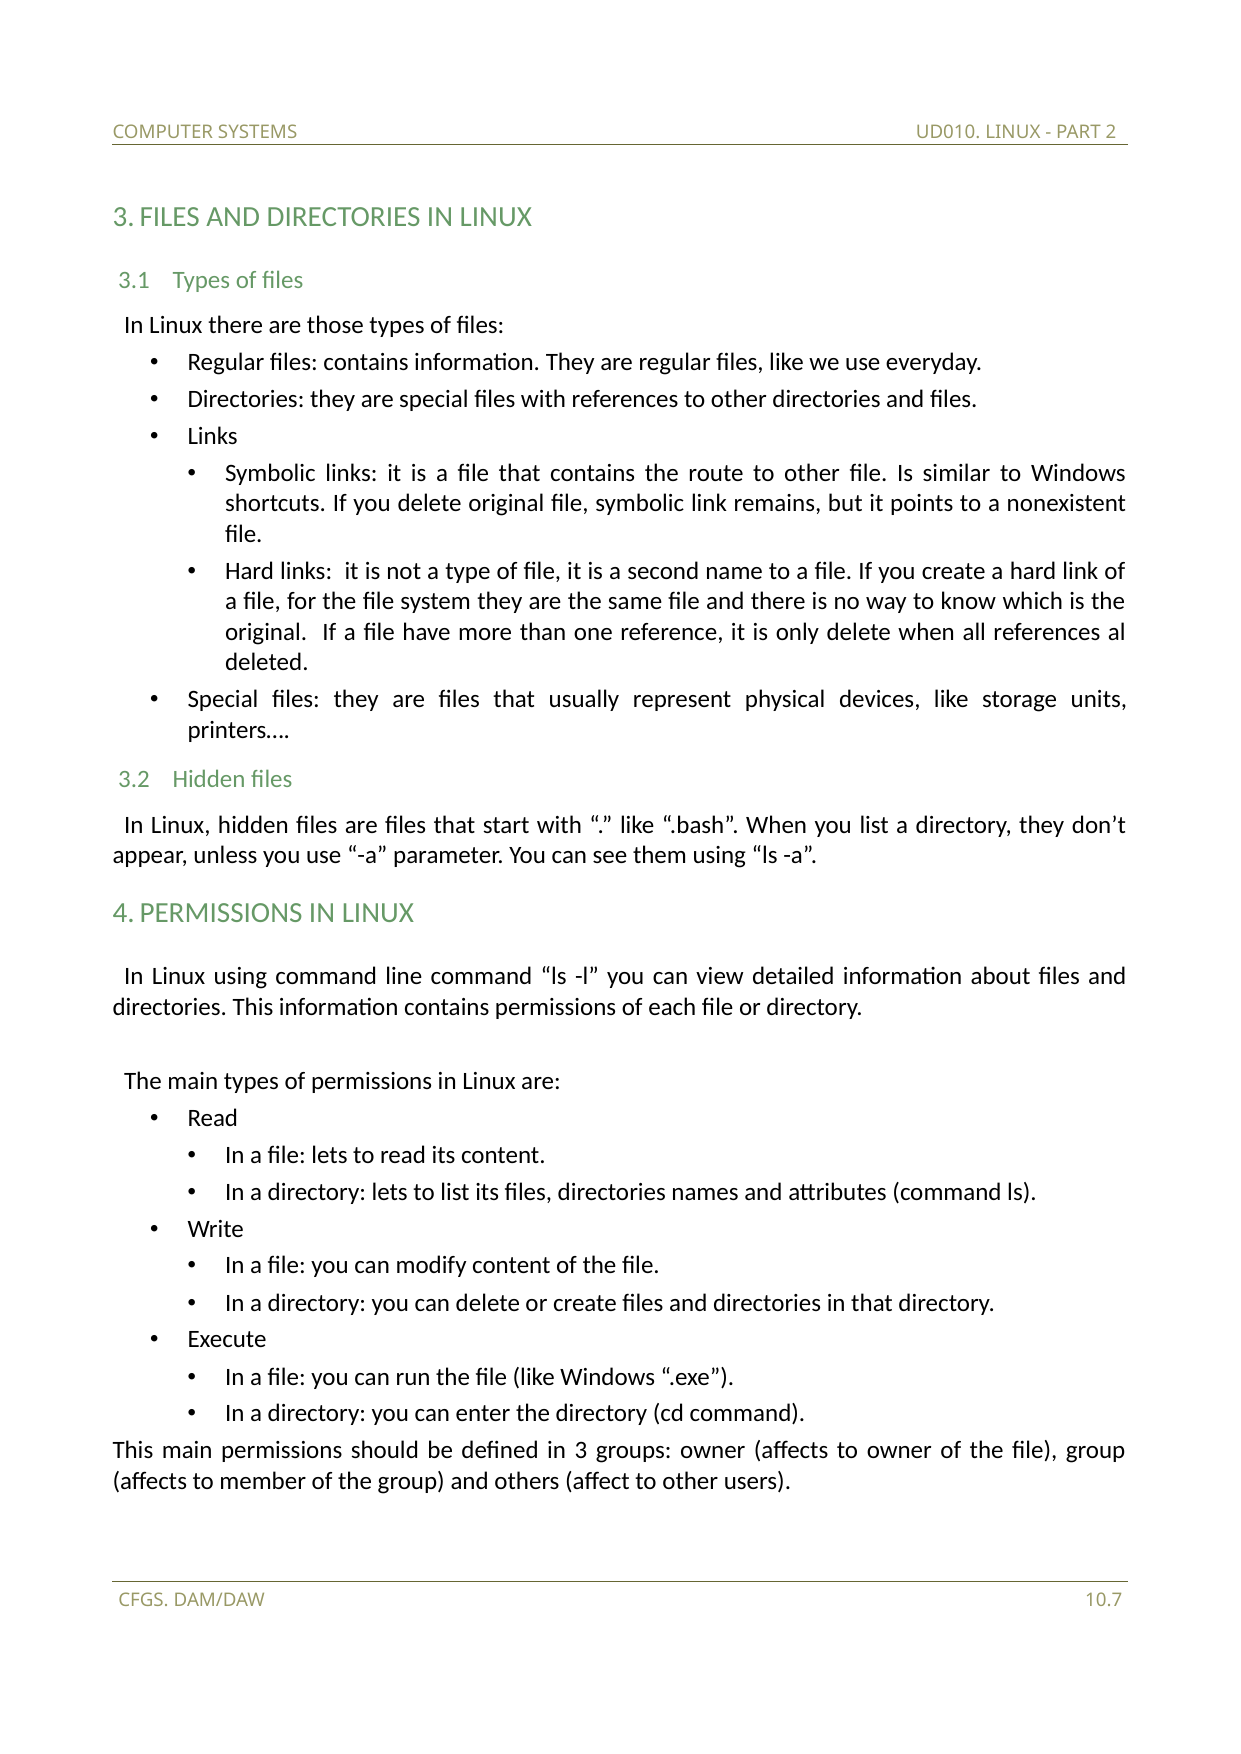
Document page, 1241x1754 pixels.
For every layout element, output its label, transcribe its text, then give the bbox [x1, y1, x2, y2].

subtitle Types of files [112, 264, 1128, 294]
subtitle Files and directories in Linux [112, 198, 1128, 234]
text The main types of permissions in Linux are: [112, 1065, 1128, 1095]
text In Linux using command line command “ls -l” you can view detailed information about files and directories. This information contains permissions of each file or directory. [112, 960, 1128, 1021]
text In Linux, hidden files are files that start with “.” like “.bash”. When you list a directory, they don’t appear, unless you use “-a” parameter. You can see them using “ls -a”. [112, 809, 1128, 870]
subtitle Hidden files [112, 763, 1128, 794]
list In a file: you can modify content of the file. [187, 1250, 1128, 1280]
list Read [150, 1102, 1128, 1132]
text In Linux there are those types of files: [112, 309, 1128, 339]
list In a file: lets to read its content. [187, 1139, 1128, 1169]
list This main permissions should be defined in 3 groups: owner (affects to owner of the file), group (affects to member of the group) and others (affect to other users). [112, 1434, 1128, 1496]
list Hard links: it is not a type of file, it is a second name to a file. If you create a hard link of a file, for the file system they are the same file and there is no way to know which is the original. If a file have more than one reference, it is only delete when all references al deleted. [187, 555, 1128, 677]
list In a file: you can run the file (like Windows “.exe”). [187, 1361, 1128, 1391]
list Links [150, 420, 1128, 451]
subtitle Permissions in Linux [112, 894, 1128, 930]
list In a directory: you can delete or create files and directories in that directory. [187, 1287, 1128, 1317]
list Special files: they are files that usually represent physical devices, like storage units, printers…. [150, 683, 1128, 744]
list In a directory: you can enter the directory (cd command). [187, 1398, 1128, 1428]
list Symbolic links: it is a file that contains the route to other file. Is similar to Windows shortcuts. If you delete original file, symbolic link remains, but it points to a nonexistent file. [187, 457, 1128, 548]
list Execute [150, 1324, 1128, 1354]
list In a directory: lets to list its files, directories names and attributes (command ls). [187, 1176, 1128, 1206]
list Regular files: contains information. They are regular files, like we use everyday. [150, 346, 1128, 377]
list Directories: they are special files with references to other directories and files. [150, 383, 1128, 413]
list Write [150, 1213, 1128, 1243]
